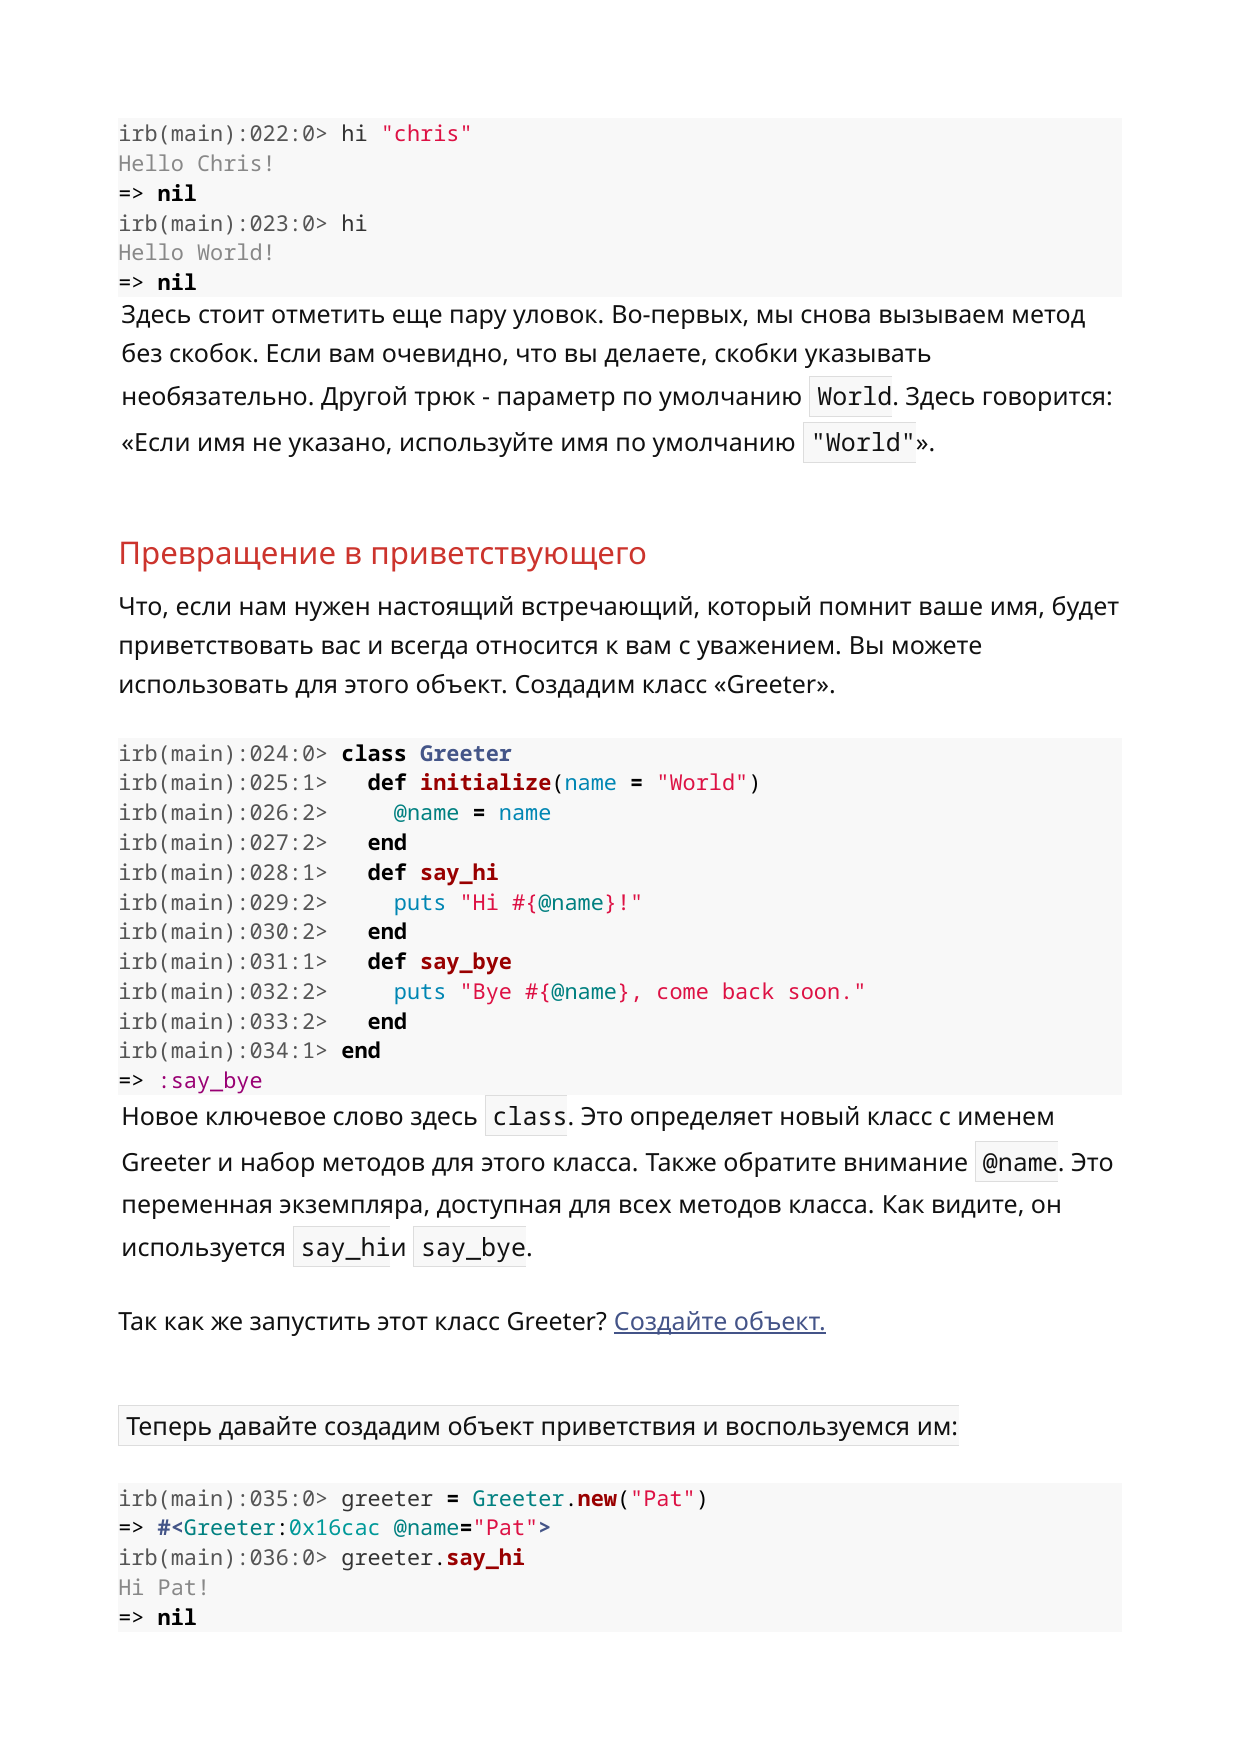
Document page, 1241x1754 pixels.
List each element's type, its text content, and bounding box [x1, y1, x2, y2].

text irb(main):036:0> greeter.say_hi [118, 1542, 1122, 1572]
text => nil [118, 178, 1122, 207]
text irb(main):029:2> puts "Hi #{@name}!" [118, 887, 1122, 916]
text => #<Greeter:0x16cac @name="Pat"> [118, 1512, 1122, 1542]
text Hi Pat! [118, 1572, 1122, 1602]
text Так как же запустить этот класс Greeter? Создайте объект. [118, 1304, 1122, 1338]
text Теперь давайте создадим объект приветствия и воспользуемся им: [119, 1405, 1122, 1445]
text => nil [118, 1602, 1122, 1632]
text => :say_bye [118, 1065, 1122, 1095]
text irb(main):023:0> hi [118, 207, 1122, 237]
text irb(main):025:1> def initialize(name = "World") [118, 767, 1122, 797]
text Hello Chris! [118, 148, 1122, 178]
text irb(main):022:0> hi "chris" [118, 118, 1122, 148]
text irb(main):026:2> @name = name [118, 797, 1122, 827]
text irb(main):034:1> end [118, 1036, 1122, 1065]
text irb(main):027:2> end [118, 827, 1122, 857]
text Что, если нам нужен настоящий встречающий, который помнит ваше имя, будет приветствовать вас и всегда относится к вам с уважением. Вы можете использовать для этого объект. Создадим класс «Greeter». [118, 589, 1122, 701]
text irb(main):031:1> def say_bye [118, 946, 1122, 976]
text irb(main):033:2> end [118, 1006, 1122, 1036]
text Здесь стоит отметить еще пару уловок. Во-первых, мы снова вызываем метод без скобок. Если вам очевидно, что вы делаете, скобки указывать необязательно. Другой трюк - параметр по умолчанию World. Здесь говорится: «Если имя не указано, используйте имя по умолчанию "World"». [121, 297, 1119, 462]
text irb(main):028:1> def say_hi [118, 857, 1122, 887]
text irb(main):032:2> puts "Bye #{@name}, come back soon." [118, 976, 1122, 1006]
text irb(main):035:0> greeter = Greeter.new("Pat") [118, 1483, 1122, 1512]
text => nil [118, 267, 1122, 297]
text irb(main):030:2> end [118, 916, 1122, 946]
text Hello World! [118, 237, 1122, 267]
text Новое ключевое слово здесь class. Это определяет новый класс с именем Greeter и набор методов для этого класса. Также обратите внимание @name. Это переменная экземпляра, доступная для всех методов класса. Как видите, он используется say_hiи say_bye. [121, 1095, 1119, 1266]
text irb(main):024:0> class Greeter [118, 738, 1122, 767]
subtitle Превращение в приветствующего [118, 531, 1122, 573]
